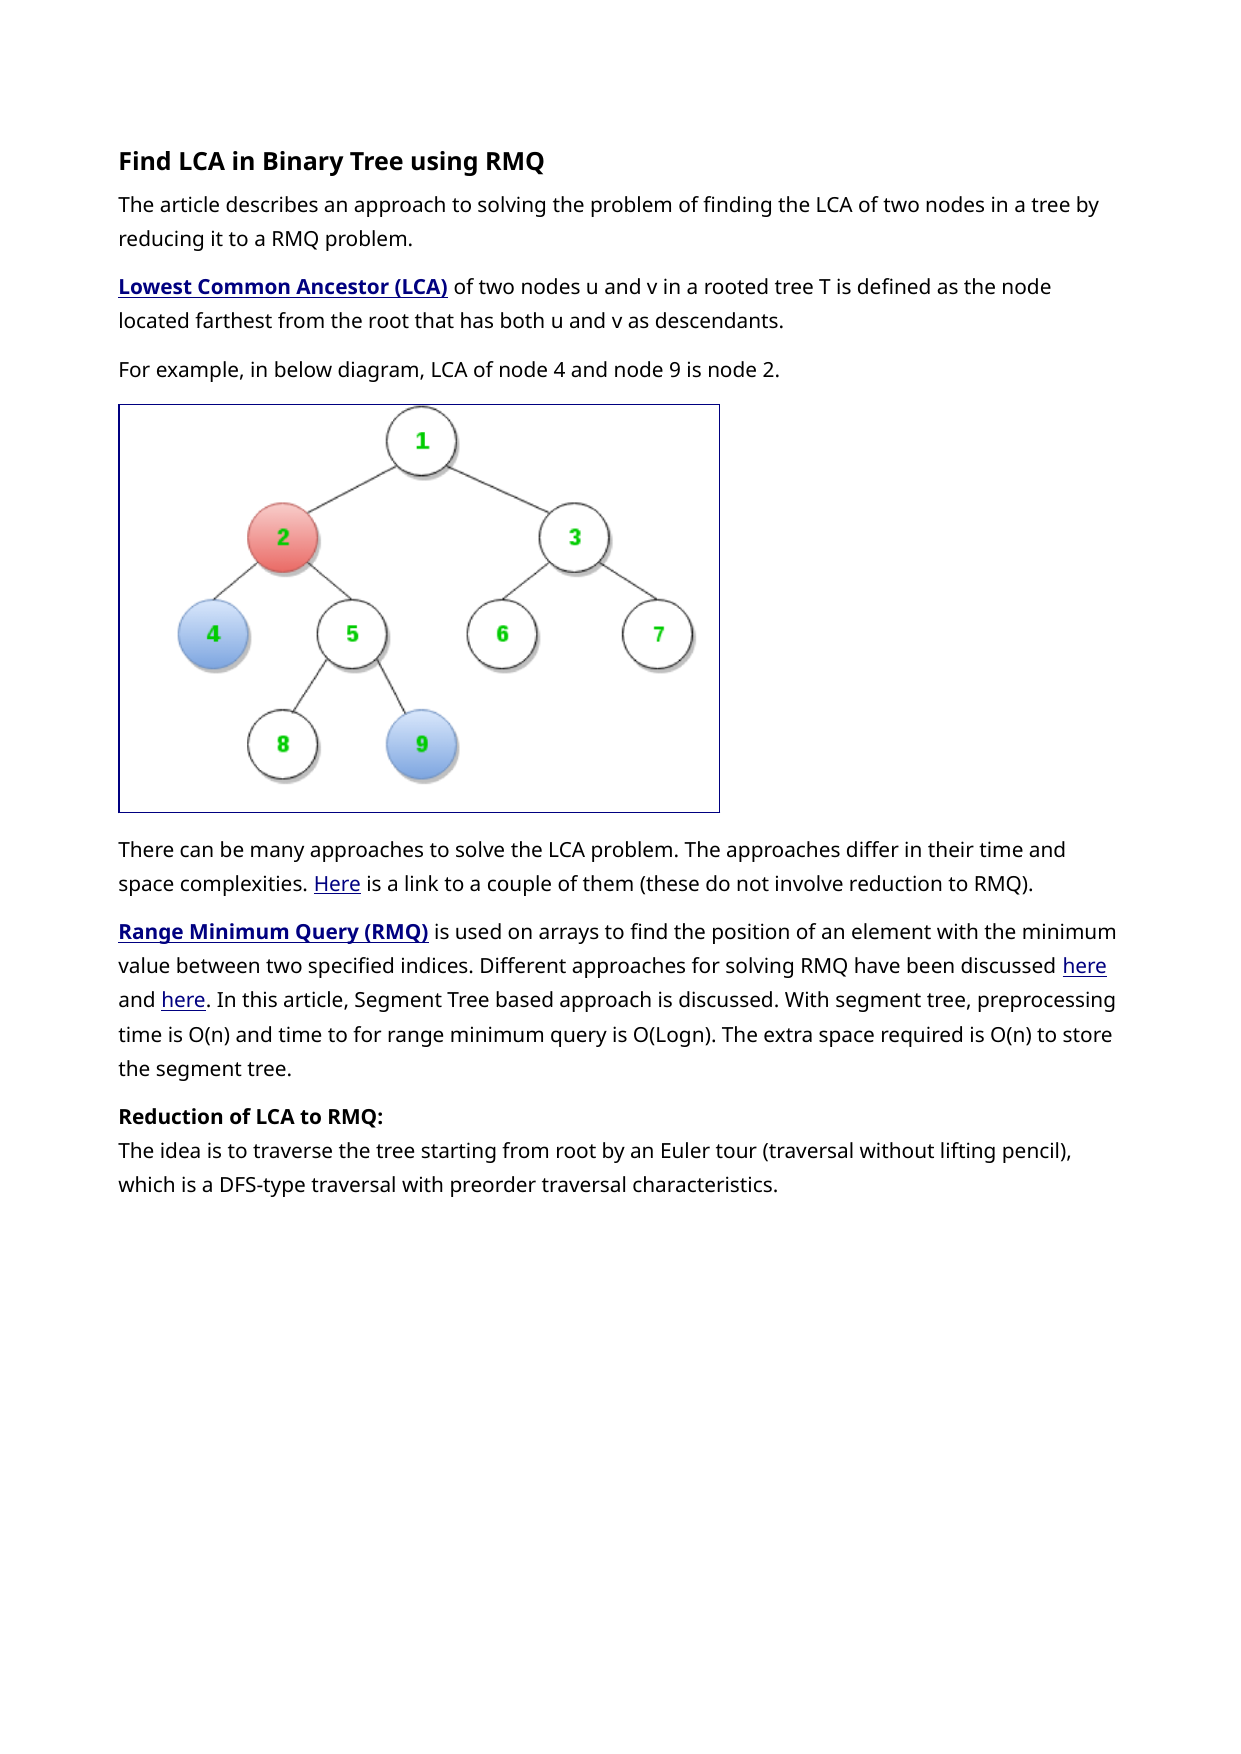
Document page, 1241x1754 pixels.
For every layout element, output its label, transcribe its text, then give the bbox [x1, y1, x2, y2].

text Range Minimum Query (RMQ) is used on arrays to find the position of an element with the minimum value between two specified indices. Different approaches for solving RMQ have been discussed here and here. In this article, Segment Tree based approach is discussed. With segment tree, preprocessing time is O(n) and time to for range minimum query is O(Logn). The extra space required is O(n) to store the segment tree. [118, 917, 1122, 1082]
text Reduction of LCA to RMQ: The idea is to traverse the tree starting from root by an Euler tour (traversal without lifting pencil), which is a DFS-type traversal with preorder traversal characteristics. [118, 1102, 1122, 1199]
text Lowest Common Ancestor (LCA) of two nodes u and v in a rooted tree T is defined as the node located farthest from the root that has both u and v as descendants. [118, 272, 1122, 335]
picture [120, 405, 719, 812]
subtitle Find LCA in Binary Tree using RMQ [118, 143, 1122, 177]
text The article describes an approach to solving the problem of finding the LCA of two nodes in a tree by reducing it to a RMQ problem. [118, 190, 1122, 252]
text There can be many approaches to solve the LCA problem. The approaches differ in their time and space complexities. Here is a link to a couple of them (these do not involve reduction to RMQ). [118, 835, 1122, 897]
text For example, in below diagram, LCA of node 4 and node 9 is node 2. [118, 355, 1122, 383]
